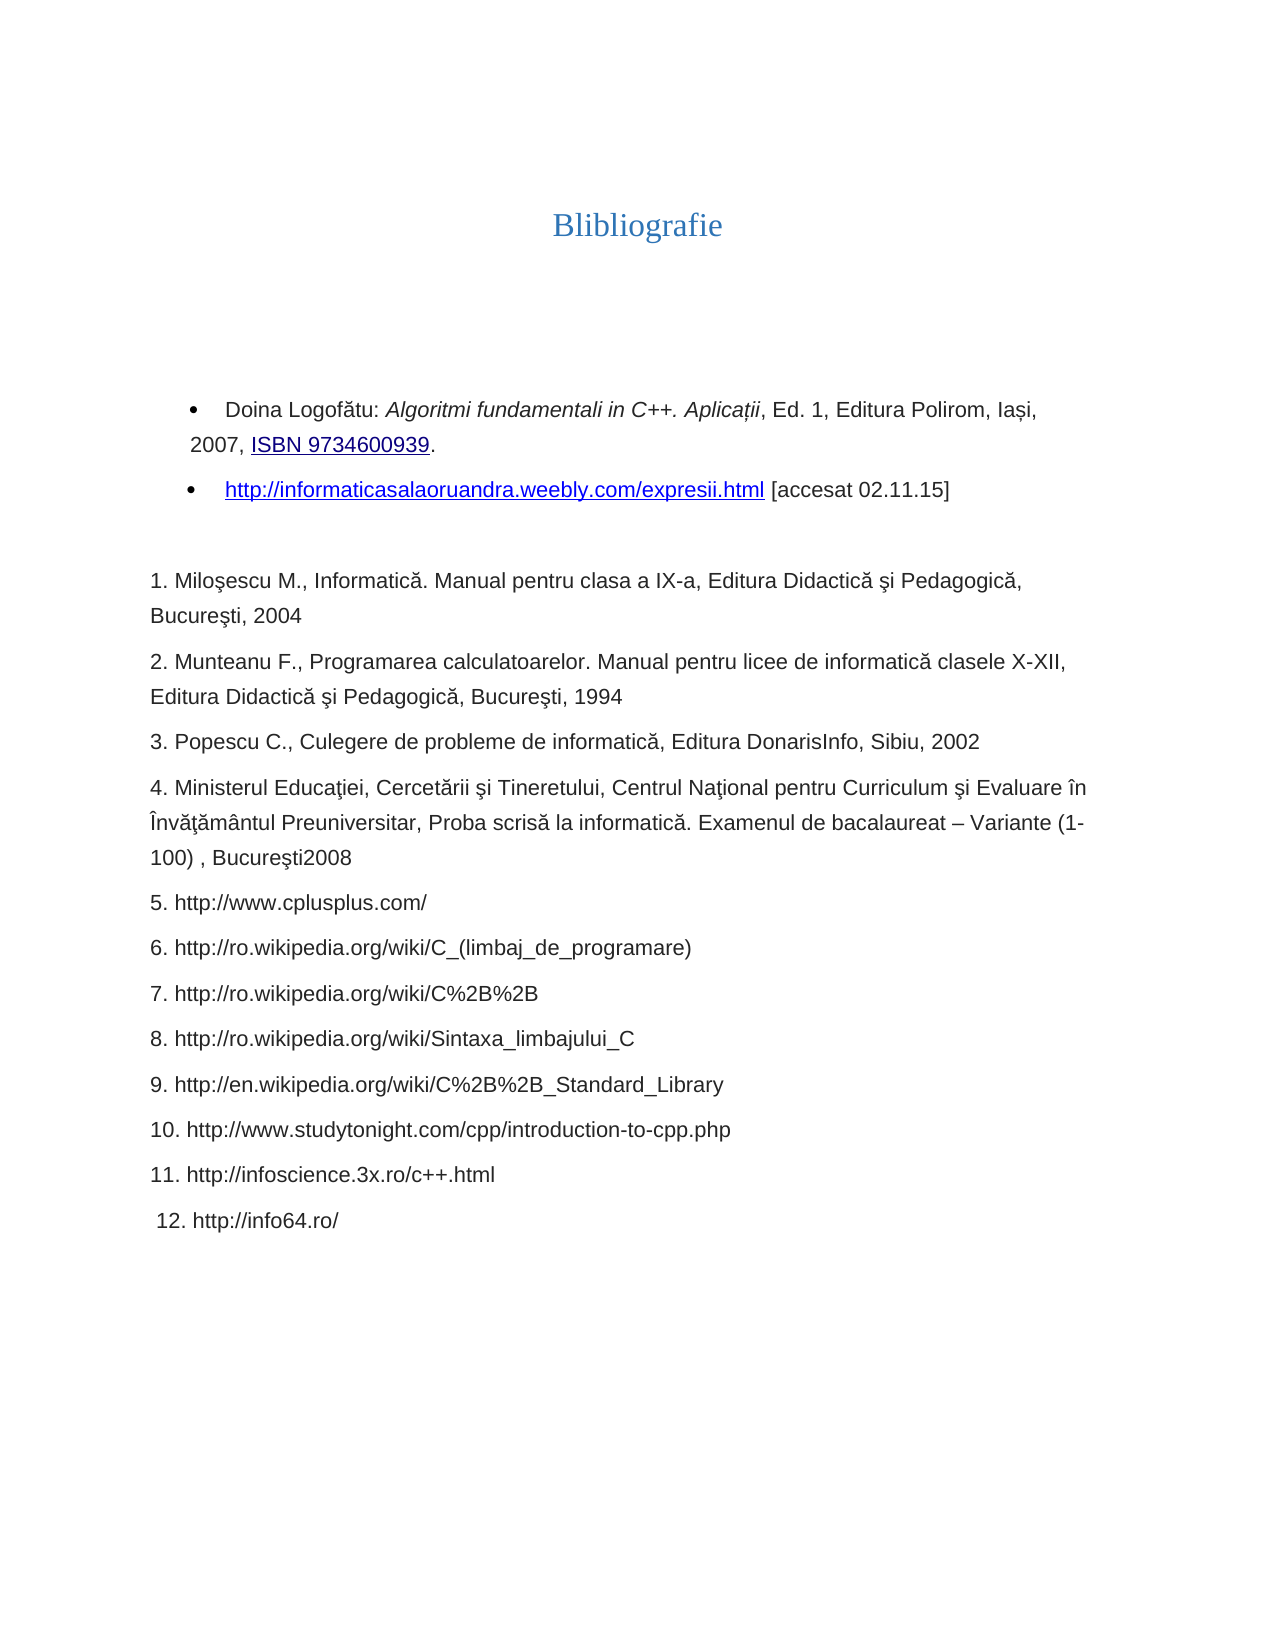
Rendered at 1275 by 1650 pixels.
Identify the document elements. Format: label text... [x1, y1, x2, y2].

list http://informaticasalaoruandra.weebly.com/expresii.html [accesat 02.11.15] [187, 468, 1125, 503]
text 8. http://ro.wikipedia.org/wiki/Sintaxa_limbajului_C [150, 1016, 1125, 1051]
text 3. Popescu C., Culegere de probleme de informatică, Editura DonarisInfo, Sibiu, 2002 [150, 719, 1125, 754]
text 1. Miloşescu M., Informatică. Manual pentru clasa a IX-a, Editura Didactică şi Pedagogică, Bucureşti, 2004 [150, 558, 1125, 628]
text 12. http://info64.ro/ [150, 1198, 1125, 1233]
text 5. http://www.cplusplus.com/ [150, 880, 1125, 915]
list Doina Logofătu: Algoritmi fundamentali in C++. Aplicații, Ed. 1, Editura Polirom, Iași, 2007, ISBN 9734600939. [190, 387, 1125, 457]
text 6. http://ro.wikipedia.org/wiki/C_(limbaj_de_programare) [150, 926, 1125, 961]
subtitle Blibliografie [150, 205, 1125, 243]
text 4. Ministerul Educaţiei, Cercetării şi Tineretului, Centrul Naţional pentru Curriculum şi Evaluare în Învăţământul Preuniversitar, Proba scrisă la informatică. Examenul de bacalaureat – Variante (1-100) , Bucureşti2008 [150, 765, 1125, 870]
text 2. Munteanu F., Programarea calculatoarelor. Manual pentru licee de informatică clasele X-XII, Editura Didactică şi Pedagogică, Bucureşti, 1994 [150, 639, 1125, 709]
text 9. http://en.wikipedia.org/wiki/C%2B%2B_Standard_Library [150, 1062, 1125, 1097]
text 10. http://www.studytonight.com/cpp/introduction-to-cpp.php [150, 1107, 1125, 1142]
text 11. http://infoscience.3x.ro/c++.html [150, 1153, 1125, 1188]
text 7. http://ro.wikipedia.org/wiki/C%2B%2B [150, 971, 1125, 1006]
